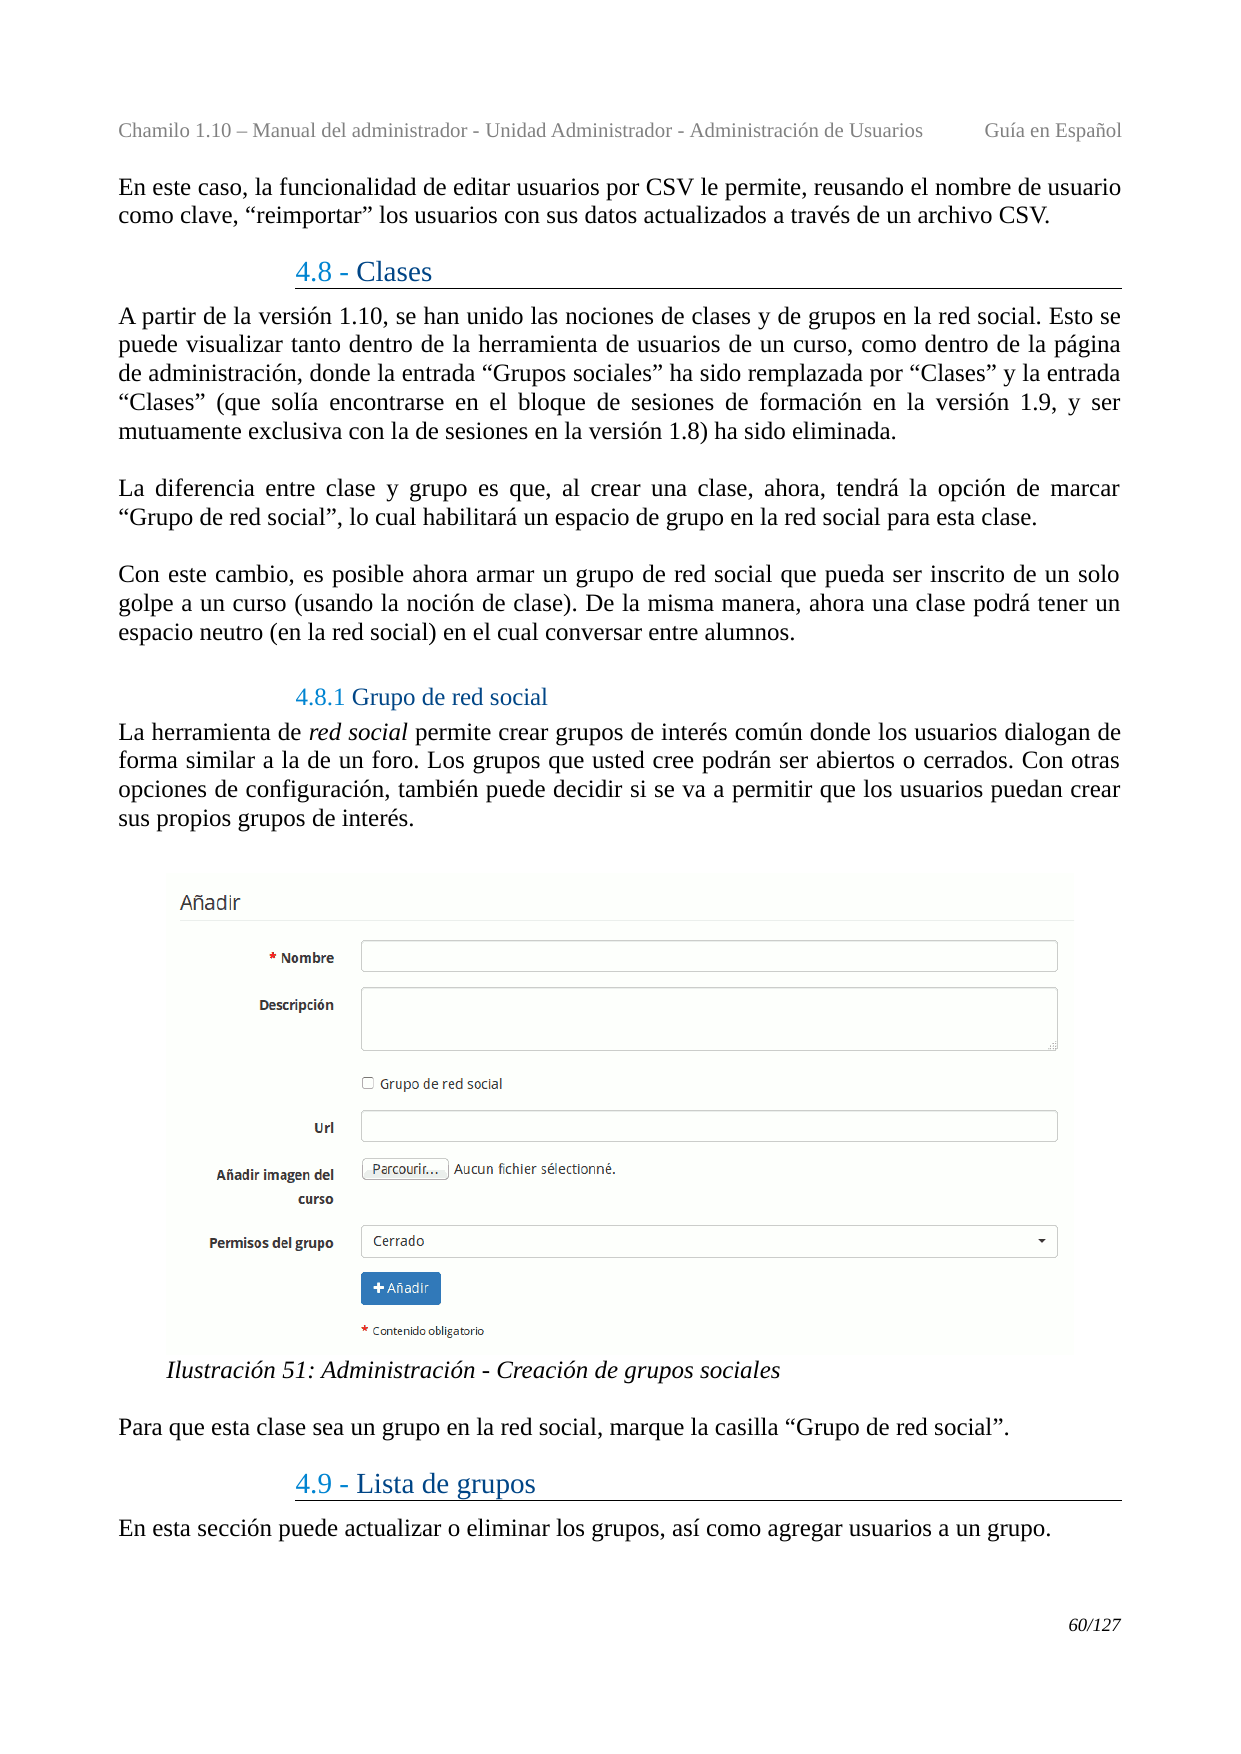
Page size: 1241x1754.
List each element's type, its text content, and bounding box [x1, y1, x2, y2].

text Para que esta clase sea un grupo en la red social, marque la casilla “Grupo de red social”. [118, 1412, 1122, 1441]
subtitle Clases [295, 254, 1122, 288]
text La diferencia entre clase y grupo es que, al crear una clase, ahora, tendrá la opción de marcar “Grupo de red social”, lo cual habilitará un espacio de grupo en la red social para esta clase. [118, 473, 1122, 531]
text Ilustración 51: Administración - Creación de grupos sociales [166, 1355, 1074, 1383]
text A partir de la versión 1.10, se han unido las nociones de clases y de grupos en la red social. Esto se puede visualizar tanto dentro de la herramienta de usuarios de un curso, como dentro de la página de administración, donde la entrada “Grupos sociales” ha sido remplazada por “Clases” y la entrada “Clases” (que solía encontrarse en el bloque de sesiones de formación en la versión 1.9, y ser mutuamente exclusiva con la de sesiones en la versión 1.8) ha sido eliminada. [118, 301, 1122, 444]
text La herramienta de red social permite crear grupos de interés común donde los usuarios dialogan de forma similar a la de un foro. Los grupos que usted cree podrán ser abiertos o cerrados. Con otras opciones de configuración, también puede decidir si se va a permitir que los usuarios puedan crear sus propios grupos de interés. [118, 717, 1122, 832]
picture [166, 873, 1075, 1355]
text En esta sección puede actualizar o eliminar los grupos, así como agregar usuarios a un grupo. [118, 1513, 1122, 1541]
subtitle Grupo de red social [295, 682, 1122, 710]
text Con este cambio, es posible ahora armar un grupo de red social que pueda ser inscrito de un solo golpe a un curso (usando la noción de clase). De la misma manera, ahora una clase podrá tener un espacio neutro (en la red social) en el cual conversar entre alumnos. [118, 559, 1122, 646]
subtitle Lista de grupos [295, 1466, 1122, 1500]
text En este caso, la funcionalidad de editar usuarios por CSV le permite, reusando el nombre de usuario como clave, “reimportar” los usuarios con sus datos actualizados a través de un archivo CSV. [118, 172, 1122, 229]
